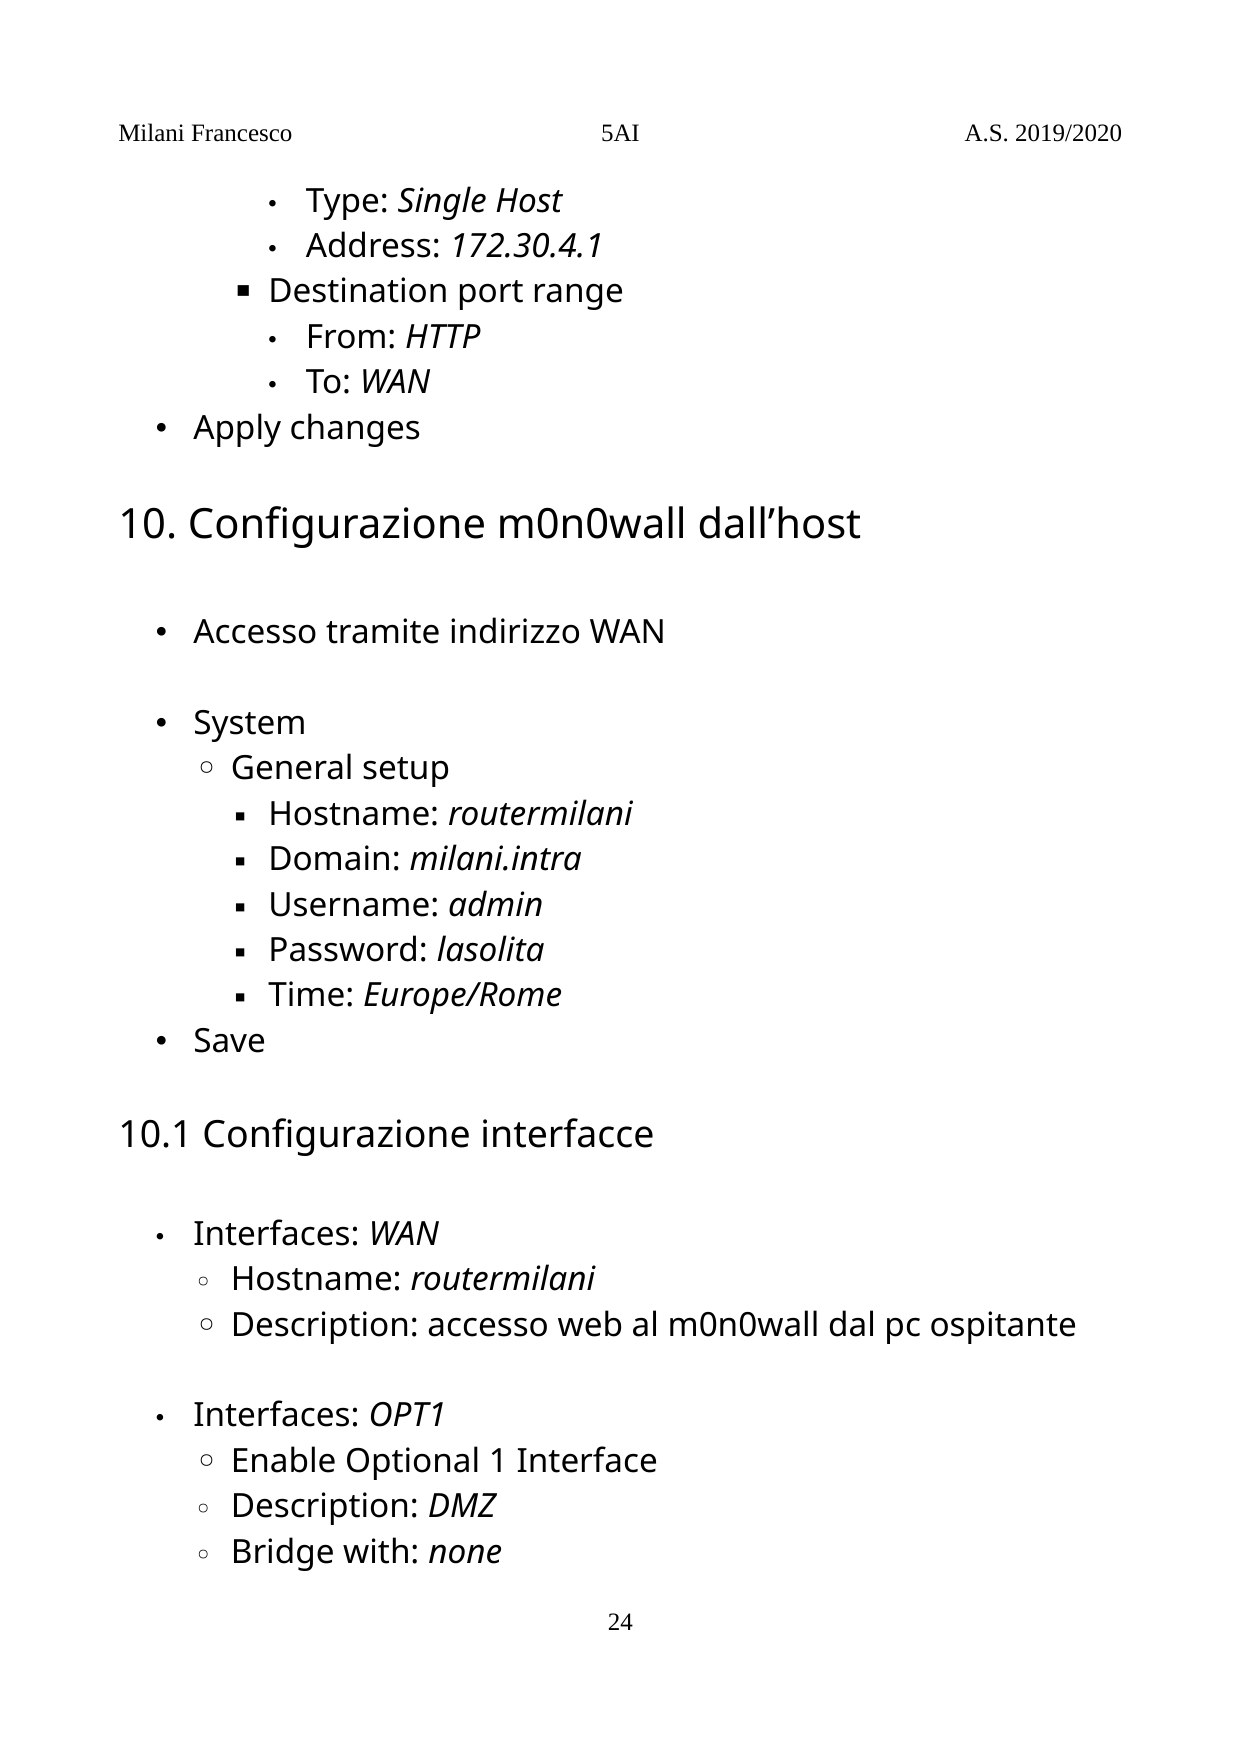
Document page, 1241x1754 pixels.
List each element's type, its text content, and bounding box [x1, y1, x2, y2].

list Password: lasolita [231, 926, 1122, 971]
list Destination port range [231, 267, 1122, 313]
list General setup [193, 744, 1122, 789]
list Description: DMZ [193, 1482, 1122, 1527]
list Apply changes [156, 403, 1122, 449]
list Interfaces: WAN [156, 1209, 1122, 1255]
text 10.1 Configurazione interfacce [118, 1107, 1122, 1158]
list Domain: milani.intra [231, 835, 1122, 880]
list From: HTTP [268, 313, 1122, 358]
list Username: admin [231, 880, 1122, 926]
list Enable Optional 1 Interface [193, 1437, 1122, 1482]
list System [156, 699, 1122, 744]
list Interfaces: OPT1 [156, 1391, 1122, 1437]
text 10. Configurazione m0n0wall dall’host [118, 494, 1122, 551]
list To: WAN [268, 358, 1122, 403]
list Hostname: routermilani [231, 789, 1122, 835]
list Bridge with: none [193, 1527, 1122, 1573]
list Type: Single Host [268, 176, 1122, 222]
list Hostname: routermilani [193, 1255, 1122, 1300]
list Address: 172.30.4.1 [268, 222, 1122, 267]
list Description: accesso web al m0n0wall dal pc ospitante [193, 1300, 1122, 1346]
list Time: Europe/Rome [231, 971, 1122, 1017]
list Accesso tramite indirizzo WAN [156, 608, 1122, 653]
list Save [156, 1017, 1122, 1062]
